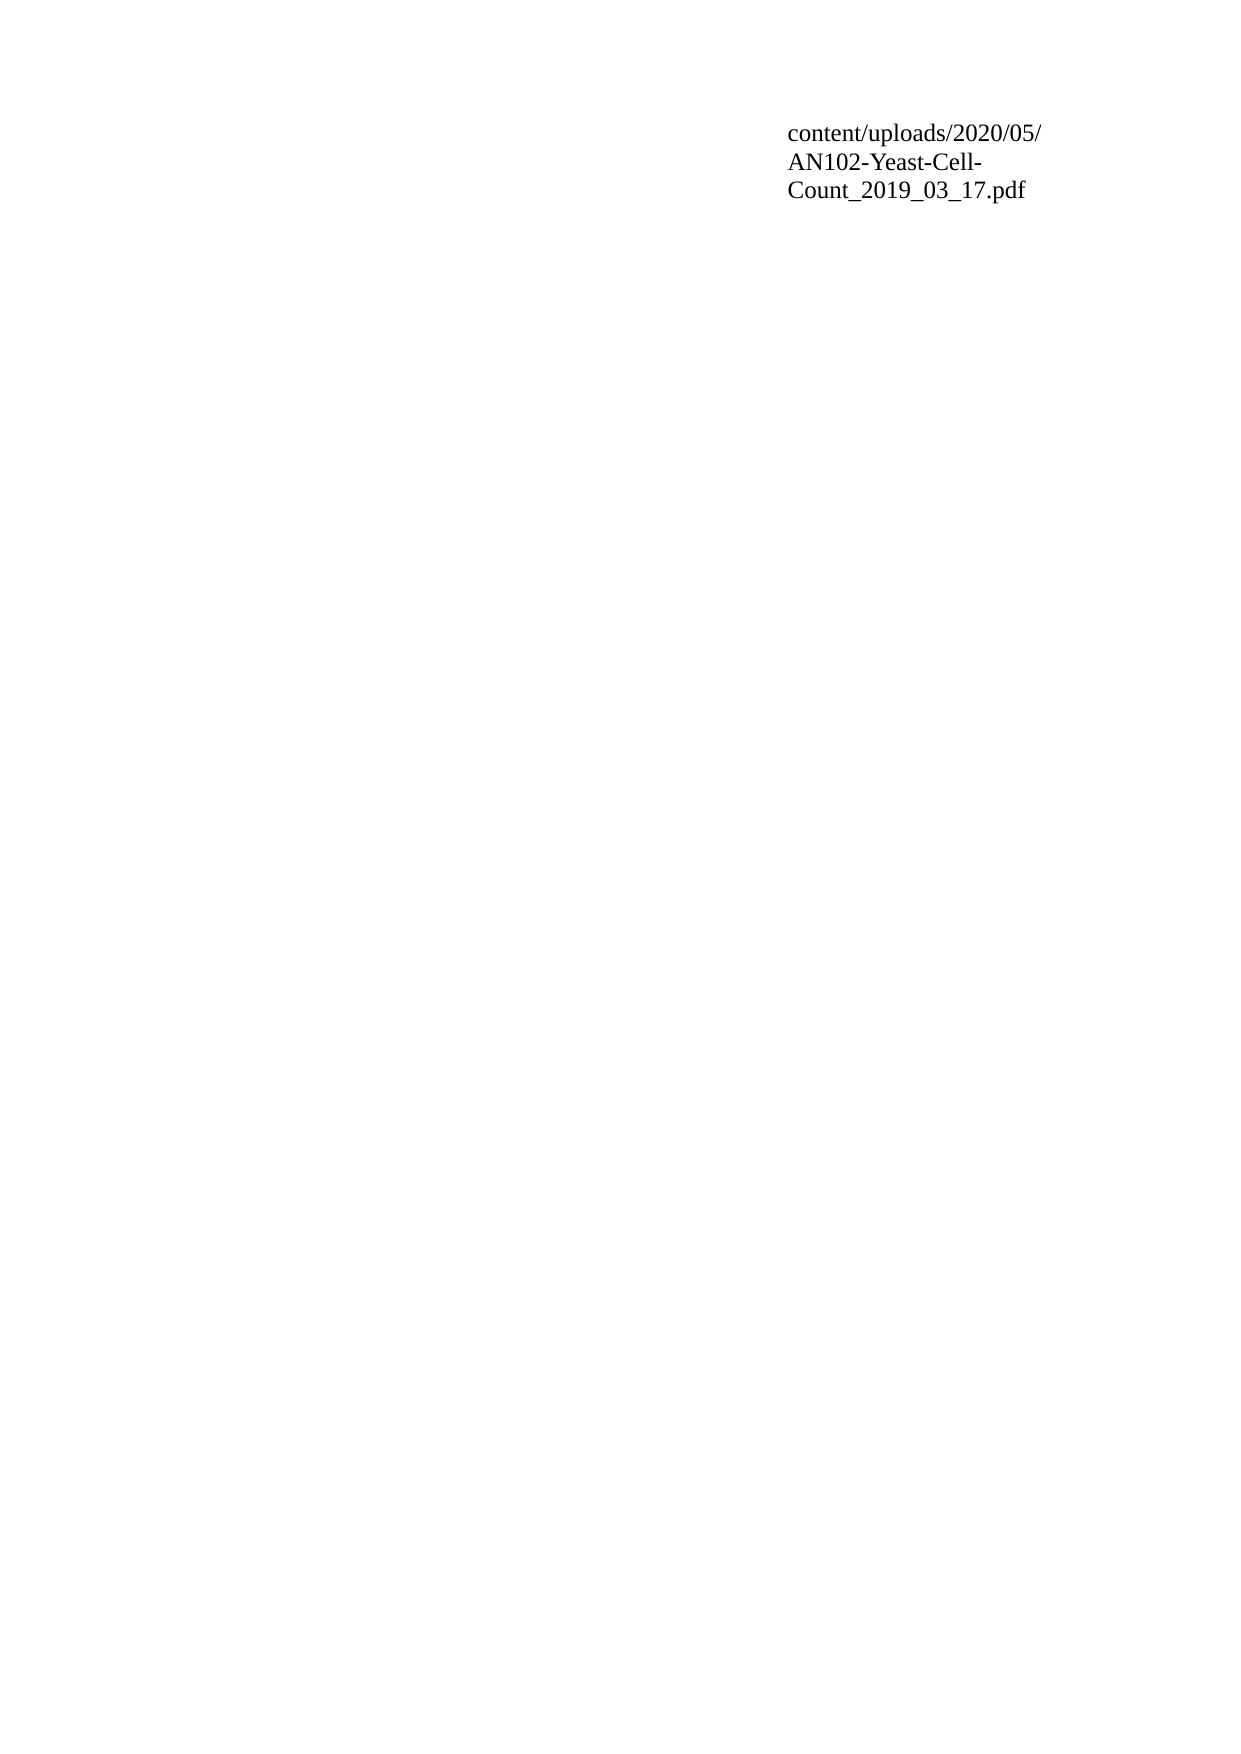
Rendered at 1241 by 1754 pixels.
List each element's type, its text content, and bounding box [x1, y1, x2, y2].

table_cell [453, 118, 787, 204]
table_cell content/uploads/2020/05/AN102-Yeast-Cell-Count_2019_03_17.pdf [788, 118, 1122, 204]
table_cell [118, 118, 453, 204]
